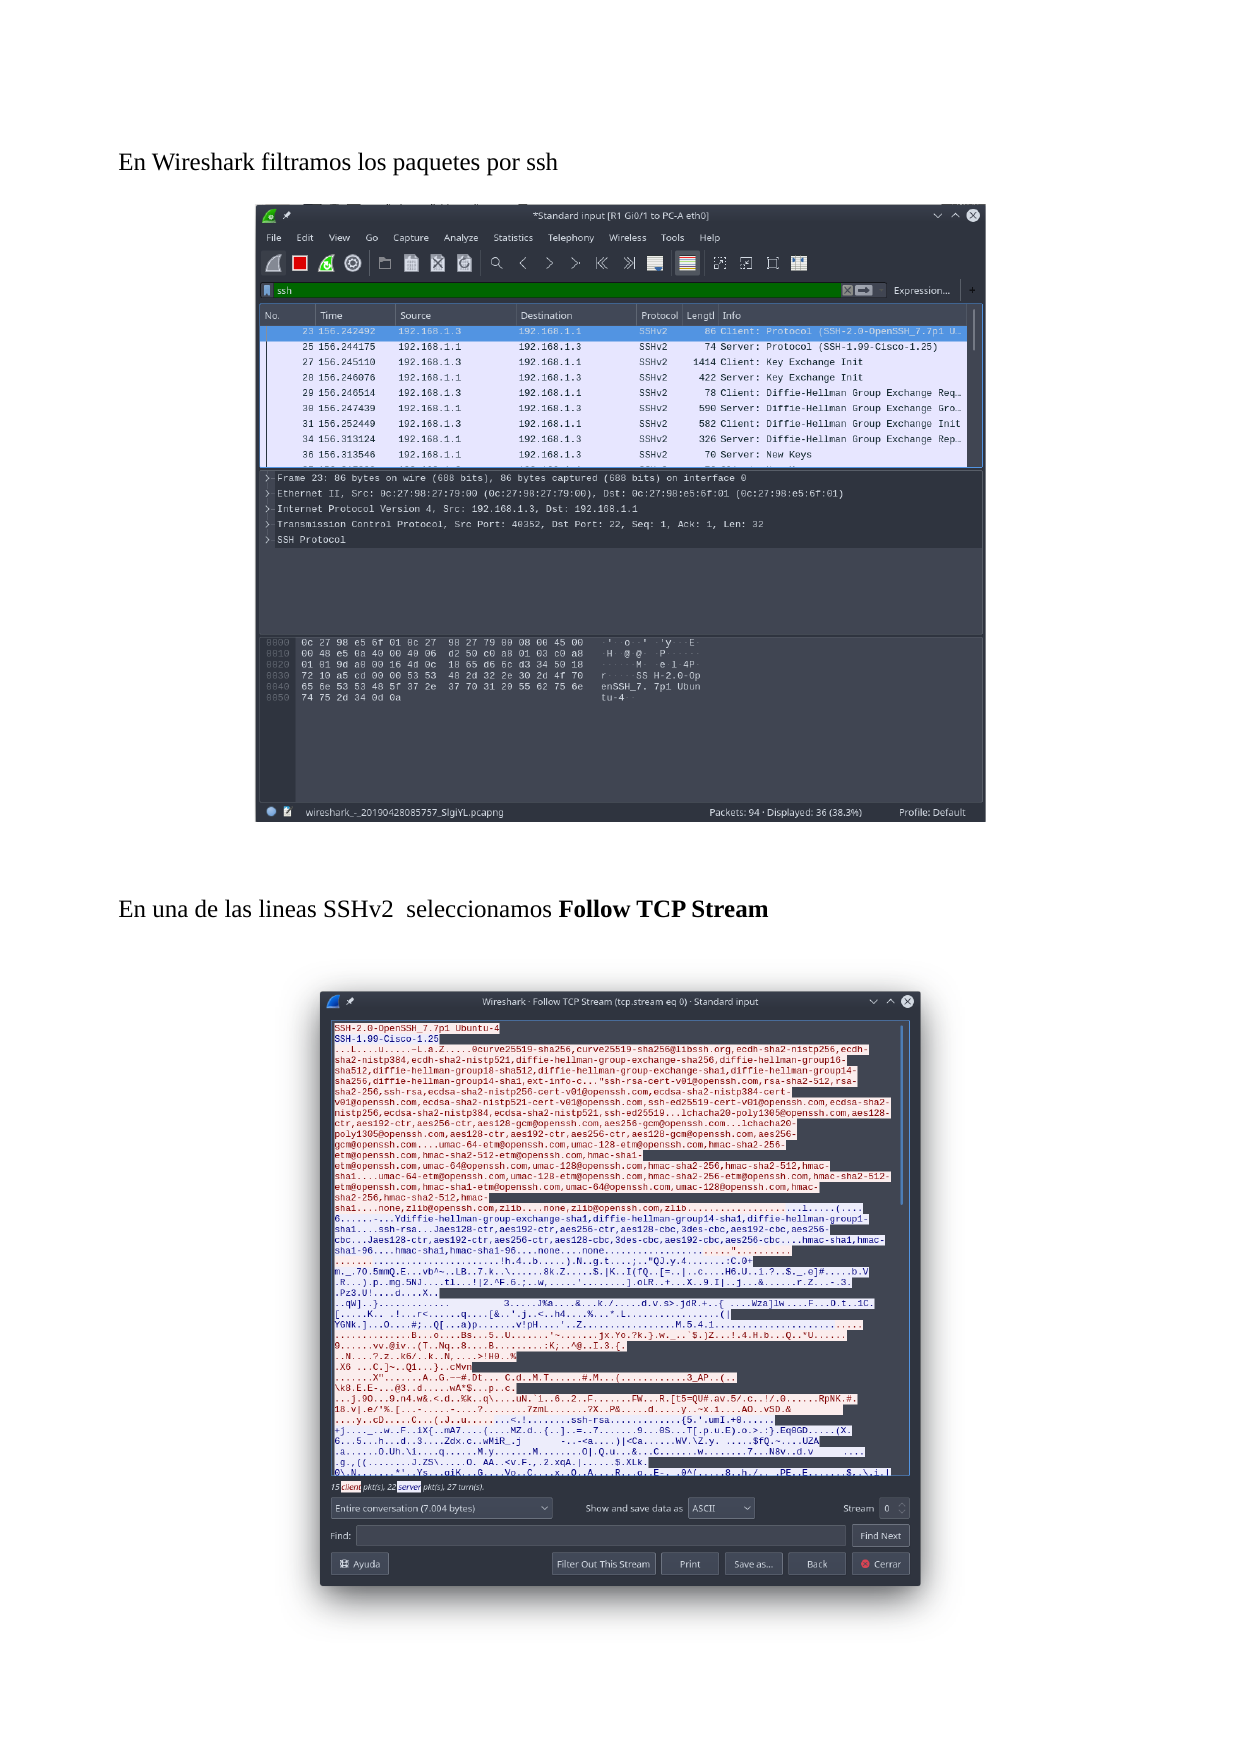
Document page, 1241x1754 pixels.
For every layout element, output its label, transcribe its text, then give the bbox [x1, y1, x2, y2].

text En una de las lineas SSHv2 seleccionamos Follow TCP Stream [118, 894, 1122, 923]
picture [254, 204, 986, 822]
text En Wireshark filtramos los paquetes por ssh [118, 147, 1122, 176]
picture [267, 951, 973, 1651]
